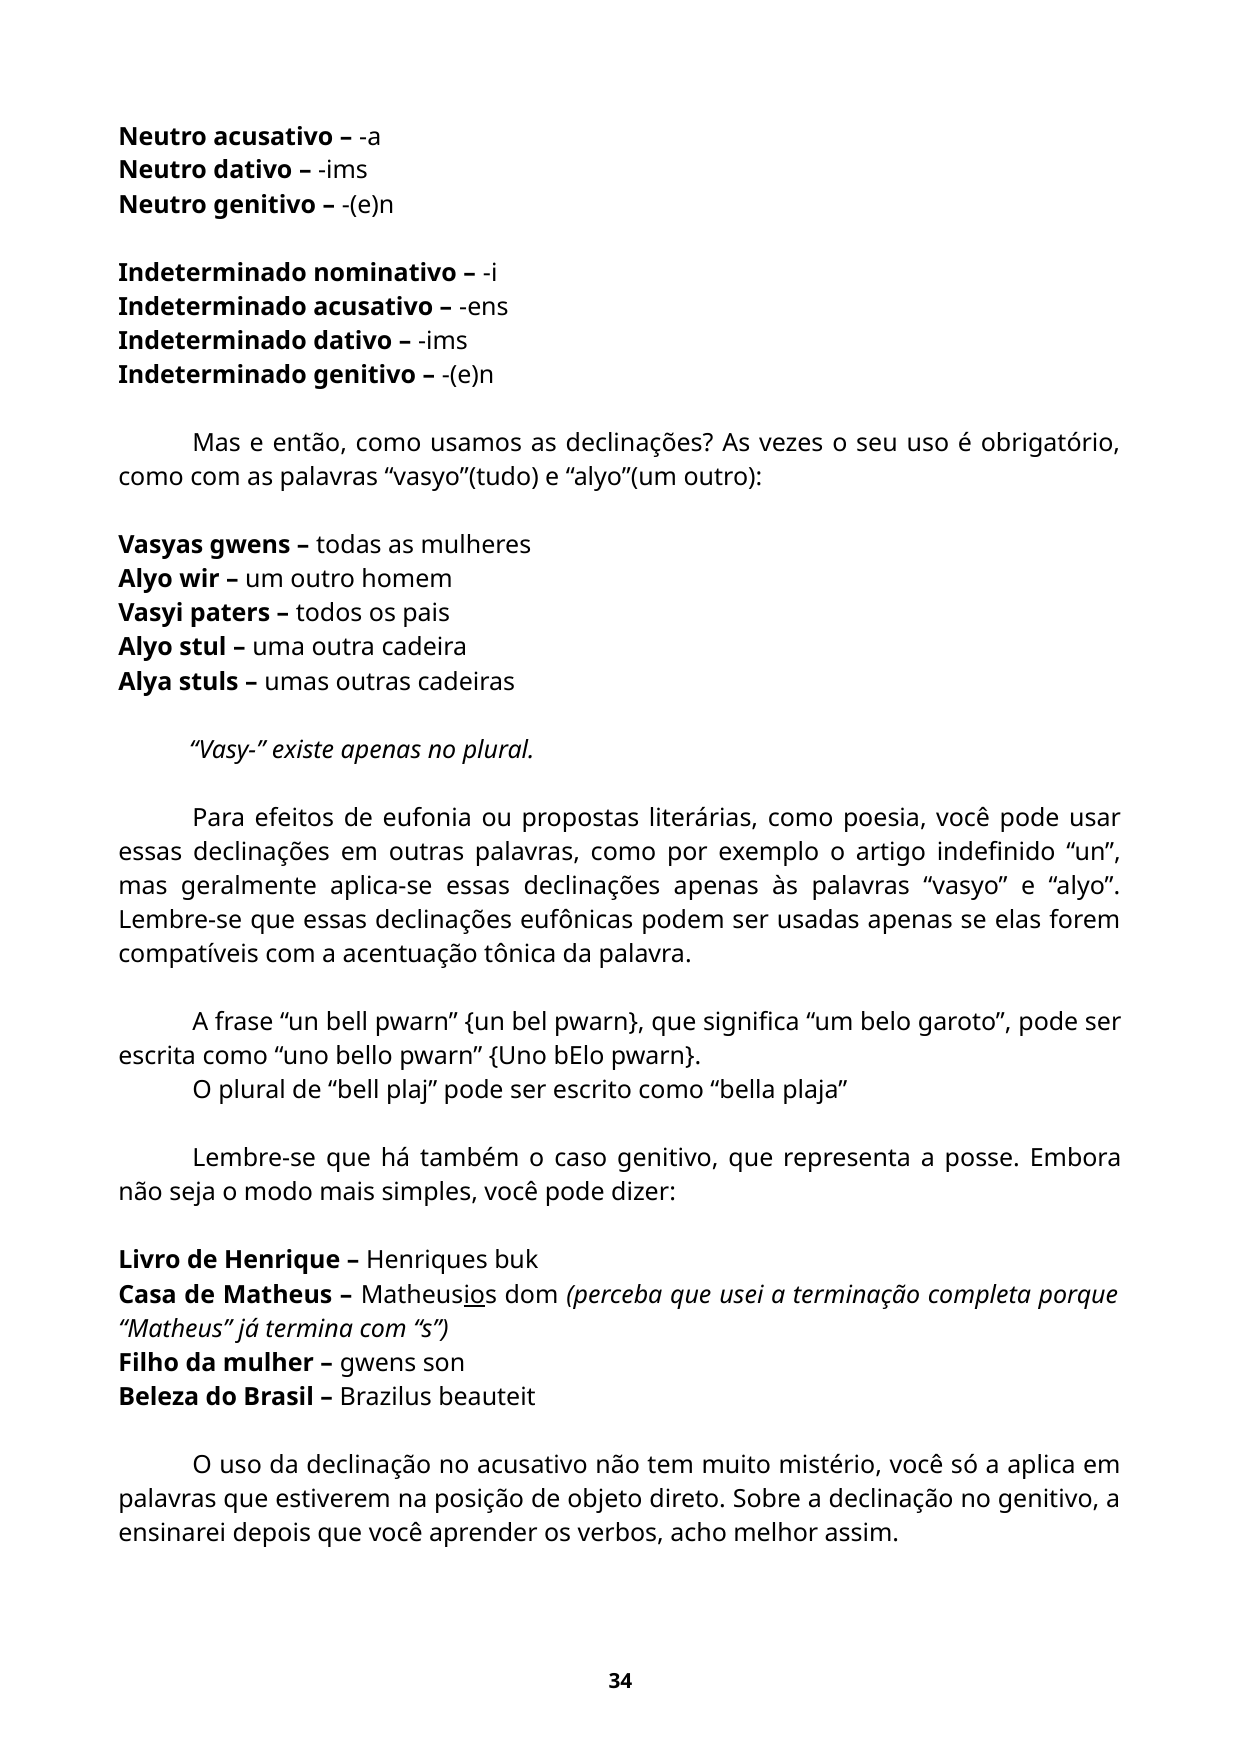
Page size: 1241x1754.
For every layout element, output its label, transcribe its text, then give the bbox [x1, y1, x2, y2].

text Filho da mulher – gwens son [118, 1344, 1122, 1378]
text Indeterminado dativo – -ims [118, 322, 1122, 357]
text Neutro genitivo – -(e)n [118, 186, 1122, 220]
text Beleza do Brasil – Brazilus beauteit [118, 1378, 1122, 1412]
text Neutro dativo – -ims [118, 152, 1122, 186]
text Casa de Matheus – Matheusios dom (perceba que usei a terminação completa porque “Matheus” já termina com “s”) [118, 1276, 1122, 1344]
text Vasyas gwens – todas as mulheres [118, 527, 1122, 561]
text Indeterminado acusativo – -ens [118, 288, 1122, 322]
text O uso da declinação no acusativo não tem muito mistério, você só a aplica em palavras que estiverem na posição de objeto direto. Sobre a declinação no genitivo, a ensinarei depois que você aprender os verbos, acho melhor assim. [118, 1447, 1122, 1549]
text Para efeitos de eufonia ou propostas literárias, como poesia, você pode usar essas declinações em outras palavras, como por exemplo o artigo indefinido “un”, mas geralmente aplica-se essas declinações apenas às palavras “vasyo” e “alyo”. Lembre-se que essas declinações eufônicas podem ser usadas apenas se elas forem compatíveis com a acentuação tônica da palavra. [118, 799, 1122, 970]
text Mas e então, como usamos as declinações? As vezes o seu uso é obrigatório, como com as palavras “vasyo”(tudo) e “alyo”(um outro): [118, 425, 1122, 493]
text Indeterminado nominativo – -i [118, 254, 1122, 288]
text Alyo wir – um outro homem [118, 561, 1122, 595]
text Alyo stul – uma outra cadeira [118, 629, 1122, 663]
text Indeterminado genitivo – -(e)n [118, 357, 1122, 391]
text O plural de “bell plaj” pode ser escrito como “bella plaja” [118, 1072, 1122, 1106]
text Vasyi paters – todos os pais [118, 595, 1122, 629]
text Neutro acusativo – -a [118, 118, 1122, 152]
text A frase “un bell pwarn” {un bel pwarn}, que significa “um belo garoto”, pode ser escrita como “uno bello pwarn” {Uno bElo pwarn}. [118, 1004, 1122, 1072]
text “Vasy-” existe apenas no plural. [189, 731, 1122, 765]
text Lembre-se que há também o caso genitivo, que representa a posse. Embora não seja o modo mais simples, você pode dizer: [118, 1140, 1122, 1208]
text Alya stuls – umas outras cadeiras [118, 663, 1122, 697]
text Livro de Henrique – Henriques buk [118, 1242, 1122, 1276]
